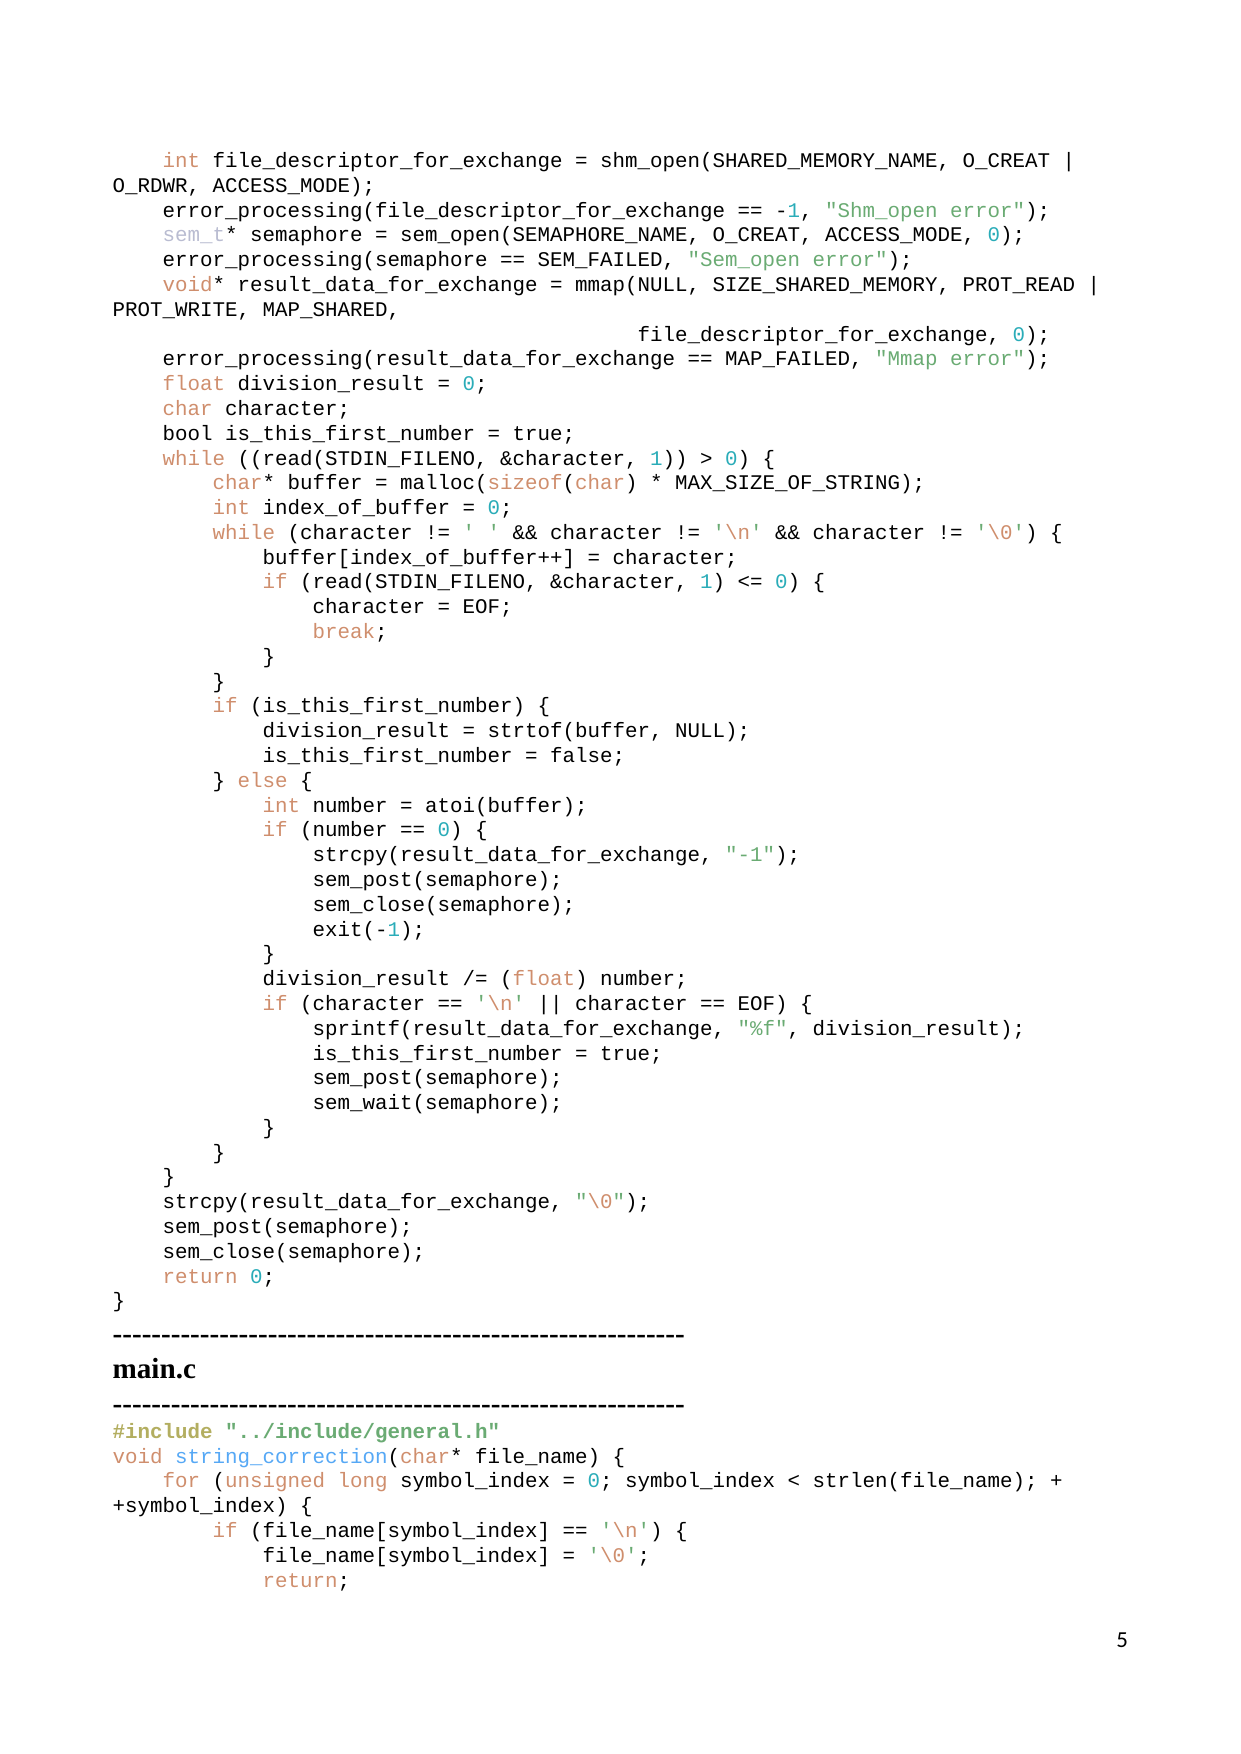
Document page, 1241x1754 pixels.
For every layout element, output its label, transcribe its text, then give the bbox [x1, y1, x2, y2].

text sem_post(semaphore); [112, 1067, 1128, 1091]
text } [112, 943, 1128, 967]
text void* result_data_for_exchange = mmap(NULL, SIZE_SHARED_MEMORY, PROT_READ | PROT_WRITE, MAP_SHARED, [112, 274, 1128, 322]
text is_this_first_number = false; [112, 745, 1128, 769]
text break; [112, 621, 1128, 645]
text sem_wait(semaphore); [112, 1092, 1128, 1116]
text } [112, 671, 1128, 694]
text } ----------------------------------------------------------- [112, 1290, 1128, 1349]
text sem_close(semaphore); [112, 1241, 1128, 1264]
text } else { [112, 770, 1128, 793]
text sem_post(semaphore); [112, 1216, 1128, 1240]
text for (unsigned long symbol_index = 0; symbol_index < strlen(file_name); ++symbol_index) { [112, 1470, 1128, 1519]
text while (character != ' ' && character != '\n' && character != '\0') { [112, 522, 1128, 546]
text error_processing(result_data_for_exchange == MAP_FAILED, "Mmap error"); [112, 348, 1128, 372]
text if (is_this_first_number) { [112, 695, 1128, 719]
text } [112, 646, 1128, 669]
text if (number == 0) { [112, 819, 1128, 843]
text if (read(STDIN_FILENO, &character, 1) <= 0) { [112, 571, 1128, 595]
text ----------------------------------------------------------- #include "../include/general.h" [112, 1386, 1128, 1444]
text int file_descriptor_for_exchange = shm_open(SHARED_MEMORY_NAME, O_CREAT | O_RDWR, ACCESS_MODE); [112, 150, 1128, 198]
text if (character == '\n' || character == EOF) { [112, 993, 1128, 1017]
text int index_of_buffer = 0; [112, 497, 1128, 521]
text sprintf(result_data_for_exchange, "%f", division_result); [112, 1018, 1128, 1041]
text main.c [112, 1351, 1128, 1384]
text char* buffer = malloc(sizeof(char) * MAX_SIZE_OF_STRING); [112, 472, 1128, 496]
text } [112, 1142, 1128, 1165]
text sem_post(semaphore); [112, 869, 1128, 893]
text } [112, 1166, 1128, 1190]
text sem_close(semaphore); [112, 894, 1128, 917]
text if (file_name[symbol_index] == '\n') { [112, 1520, 1128, 1544]
text void string_correction(char* file_name) { [112, 1446, 1128, 1469]
text float division_result = 0; [112, 373, 1128, 397]
text return 0; [112, 1266, 1128, 1289]
text error_processing(semaphore == SEM_FAILED, "Sem_open error"); [112, 249, 1128, 273]
text bool is_this_first_number = true; [112, 423, 1128, 446]
text division_result /= (float) number; [112, 968, 1128, 992]
text return; [112, 1569, 1128, 1593]
text buffer[index_of_buffer++] = character; [112, 547, 1128, 570]
text file_name[symbol_index] = '\0'; [112, 1545, 1128, 1568]
text strcpy(result_data_for_exchange, "-1"); [112, 844, 1128, 868]
text sem_t* semaphore = sem_open(SEMAPHORE_NAME, O_CREAT, ACCESS_MODE, 0); [112, 224, 1128, 248]
text strcpy(result_data_for_exchange, "\0"); [112, 1191, 1128, 1215]
text exit(-1); [112, 918, 1128, 942]
text file_descriptor_for_exchange, 0); [112, 323, 1128, 347]
text char character; [112, 398, 1128, 422]
text division_result = strtof(buffer, NULL); [112, 720, 1128, 744]
text } [112, 1117, 1128, 1141]
text is_this_first_number = true; [112, 1042, 1128, 1066]
text error_processing(file_descriptor_for_exchange == -1, "Shm_open error"); [112, 199, 1128, 223]
text int number = atoi(buffer); [112, 794, 1128, 818]
text while ((read(STDIN_FILENO, &character, 1)) > 0) { [112, 447, 1128, 471]
text character = EOF; [112, 596, 1128, 620]
